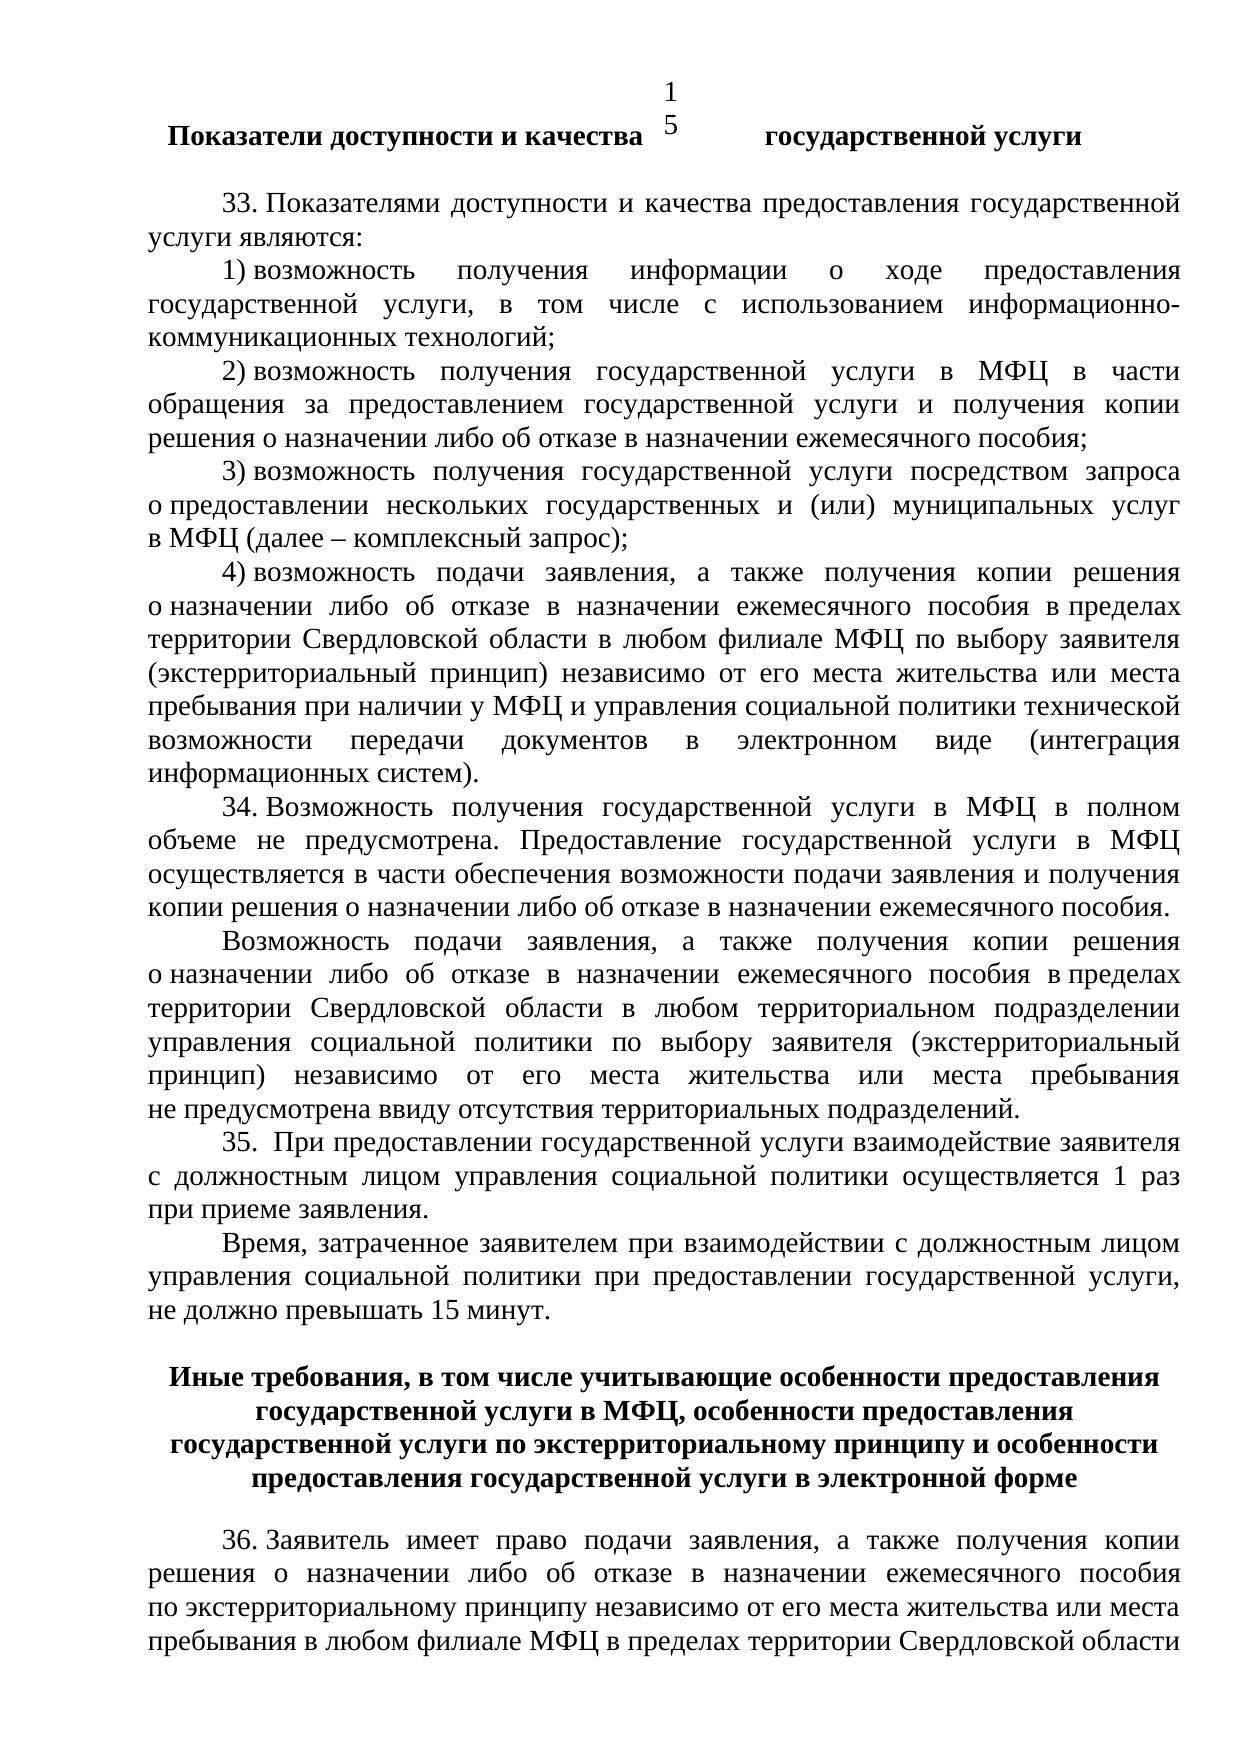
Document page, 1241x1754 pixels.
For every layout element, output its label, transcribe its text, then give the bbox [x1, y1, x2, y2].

text 4) возможность подачи заявления, а также получения копии решения о назначении либо об отказе в назначении ежемесячного пособия в пределах территории Свердловской области в любом филиале МФЦ по выбору заявителя (экстерриториальный принцип) независимо от его места жительства или места пребывания при наличии у МФЦ и управления социальной политики технической возможности передачи документов в электронном виде (интеграция информационных систем). [148, 554, 1181, 789]
list Возможность получения государственной услуги в МФЦ в полном объеме не предусмотрена. Предоставление государственной услуги в МФЦ осуществляется в части обеспечения возможности подачи заявления и получения копии решения о назначении либо об отказе в назначении ежемесячного пособия. [148, 789, 1181, 923]
text Иные требования, в том числе учитывающие особенности предоставления государственной услуги в МФЦ, особенности предоставления государственной услуги по экстерриториальному принципу и особенности предоставления государственной услуги в электронной форме [148, 1359, 1181, 1493]
text Показатели доступности и качества государственной услуги [148, 118, 1181, 152]
text 1) возможность получения информации о ходе предоставления государственной услуги, в том числе с использованием информационно-коммуникационных технологий; [148, 252, 1181, 353]
text 3) возможность получения государственной услуги посредством запроса о предоставлении нескольких государственных и (или) муниципальных услуг в МФЦ (далее – комплексный запрос); [148, 453, 1181, 554]
text 2) возможность получения государственной услуги в МФЦ в части обращения за предоставлением государственной услуги и получения копии решения о назначении либо об отказе в назначении ежемесячного пособия; [148, 353, 1181, 453]
list Показателями доступности и качества предоставления государственной услуги являются: [148, 185, 1181, 252]
text Время, затраченное заявителем при взаимодействии с должностным лицом управления социальной политики при предоставлении государственной услуги, не должно превышать 15 минут. [148, 1225, 1181, 1326]
list При предоставлении государственной услуги взаимодействие заявителя с должностным лицом управления социальной политики осуществляется 1 раз при приеме заявления. [148, 1124, 1181, 1225]
text Возможность подачи заявления, а также получения копии решения о назначении либо об отказе в назначении ежемесячного пособия в пределах территории Свердловской области в любом территориальном подразделении управления социальной политики по выбору заявителя (экстерриториальный принцип) независимо от его места жительства или места пребывания не предусмотрена ввиду отсутствия территориальных подразделений. [148, 923, 1181, 1124]
list Заявитель имеет право подачи заявления, а также получения копии решения о назначении либо об отказе в назначении ежемесячного пособия по экстерриториальному принципу независимо от его места жительства или места пребывания в любом филиале МФЦ в пределах территории Свердловской области [148, 1522, 1181, 1656]
